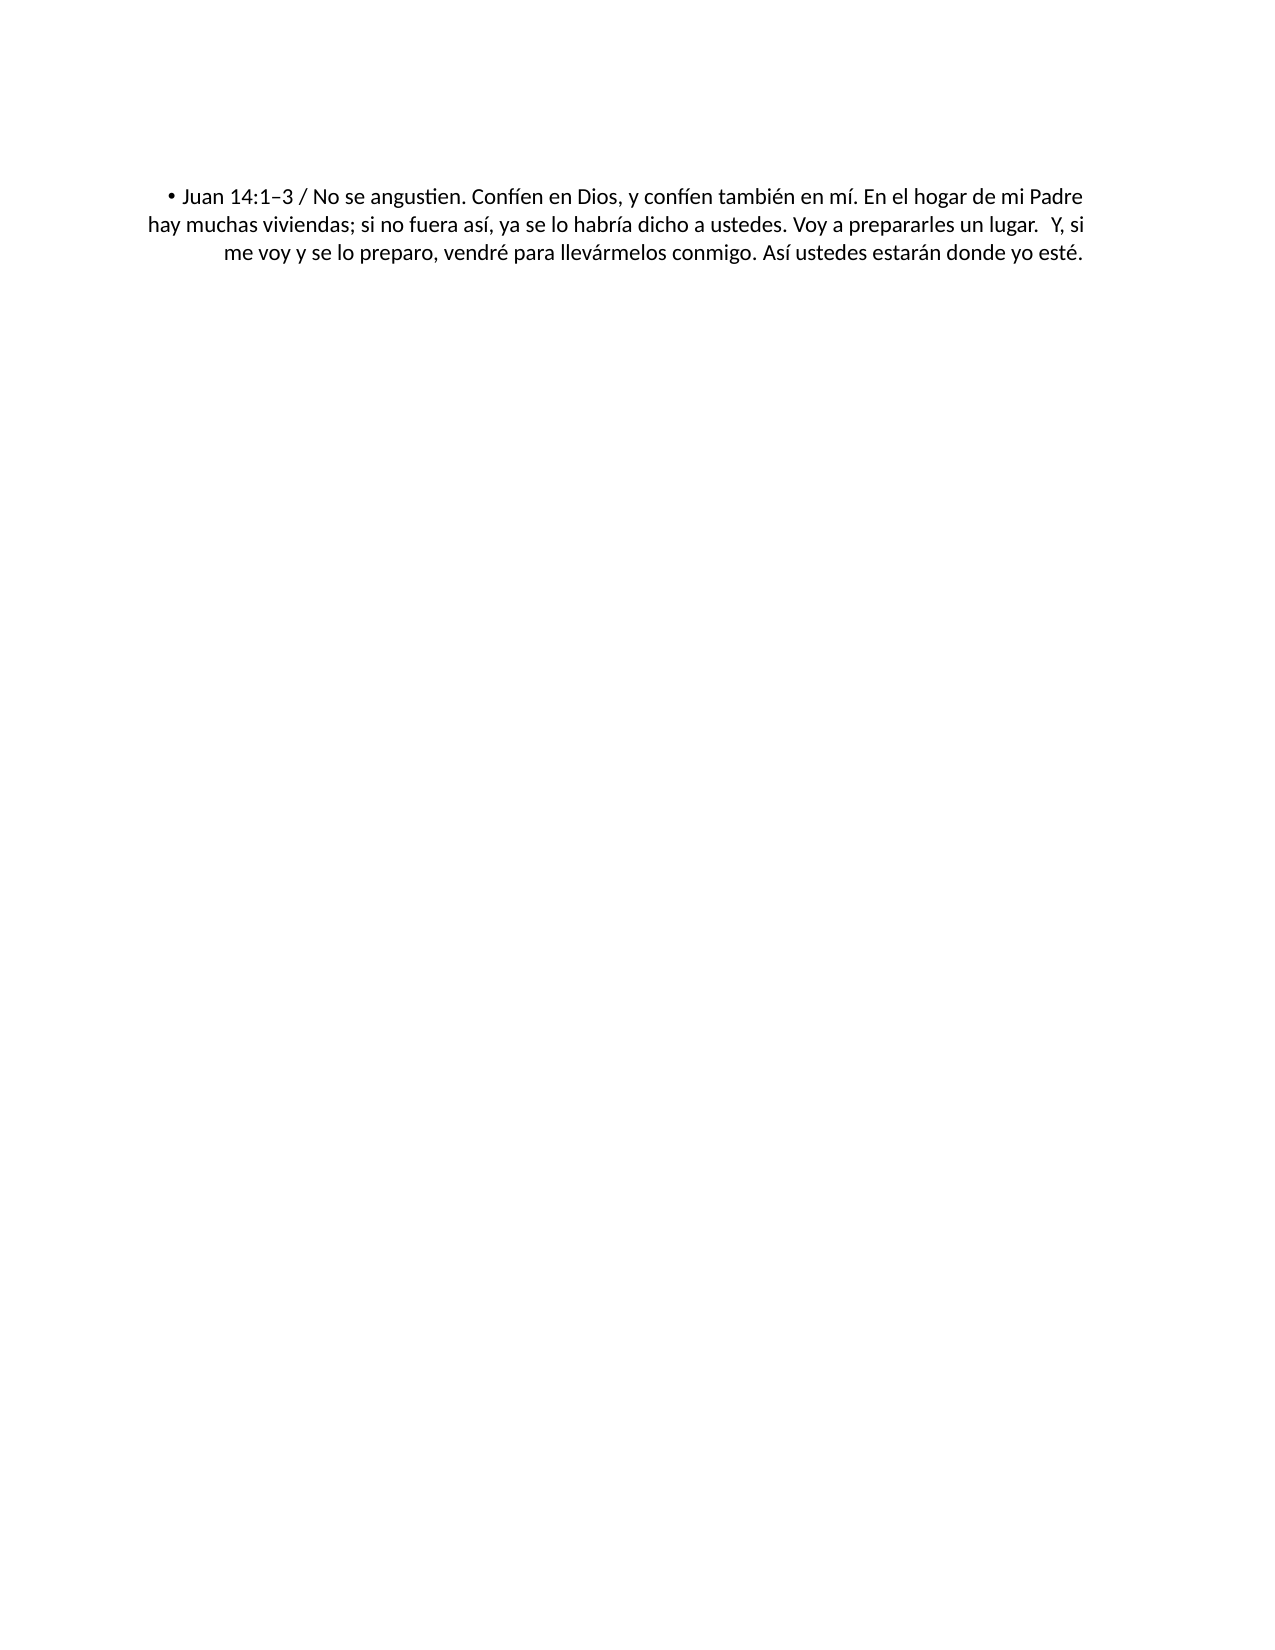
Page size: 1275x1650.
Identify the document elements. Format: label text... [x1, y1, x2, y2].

text • Juan 14:1–3 / No se angustien. Confíen en Dios, y confíen también en mí. En el hogar de mi Padre hay muchas viviendas; si no fuera así, ya se lo habría dicho a ustedes. Voy a prepararles un lugar. Y, si me voy y se lo preparo, vendré para llevármelos conmigo. Así ustedes estarán donde yo esté. [137, 181, 1084, 266]
